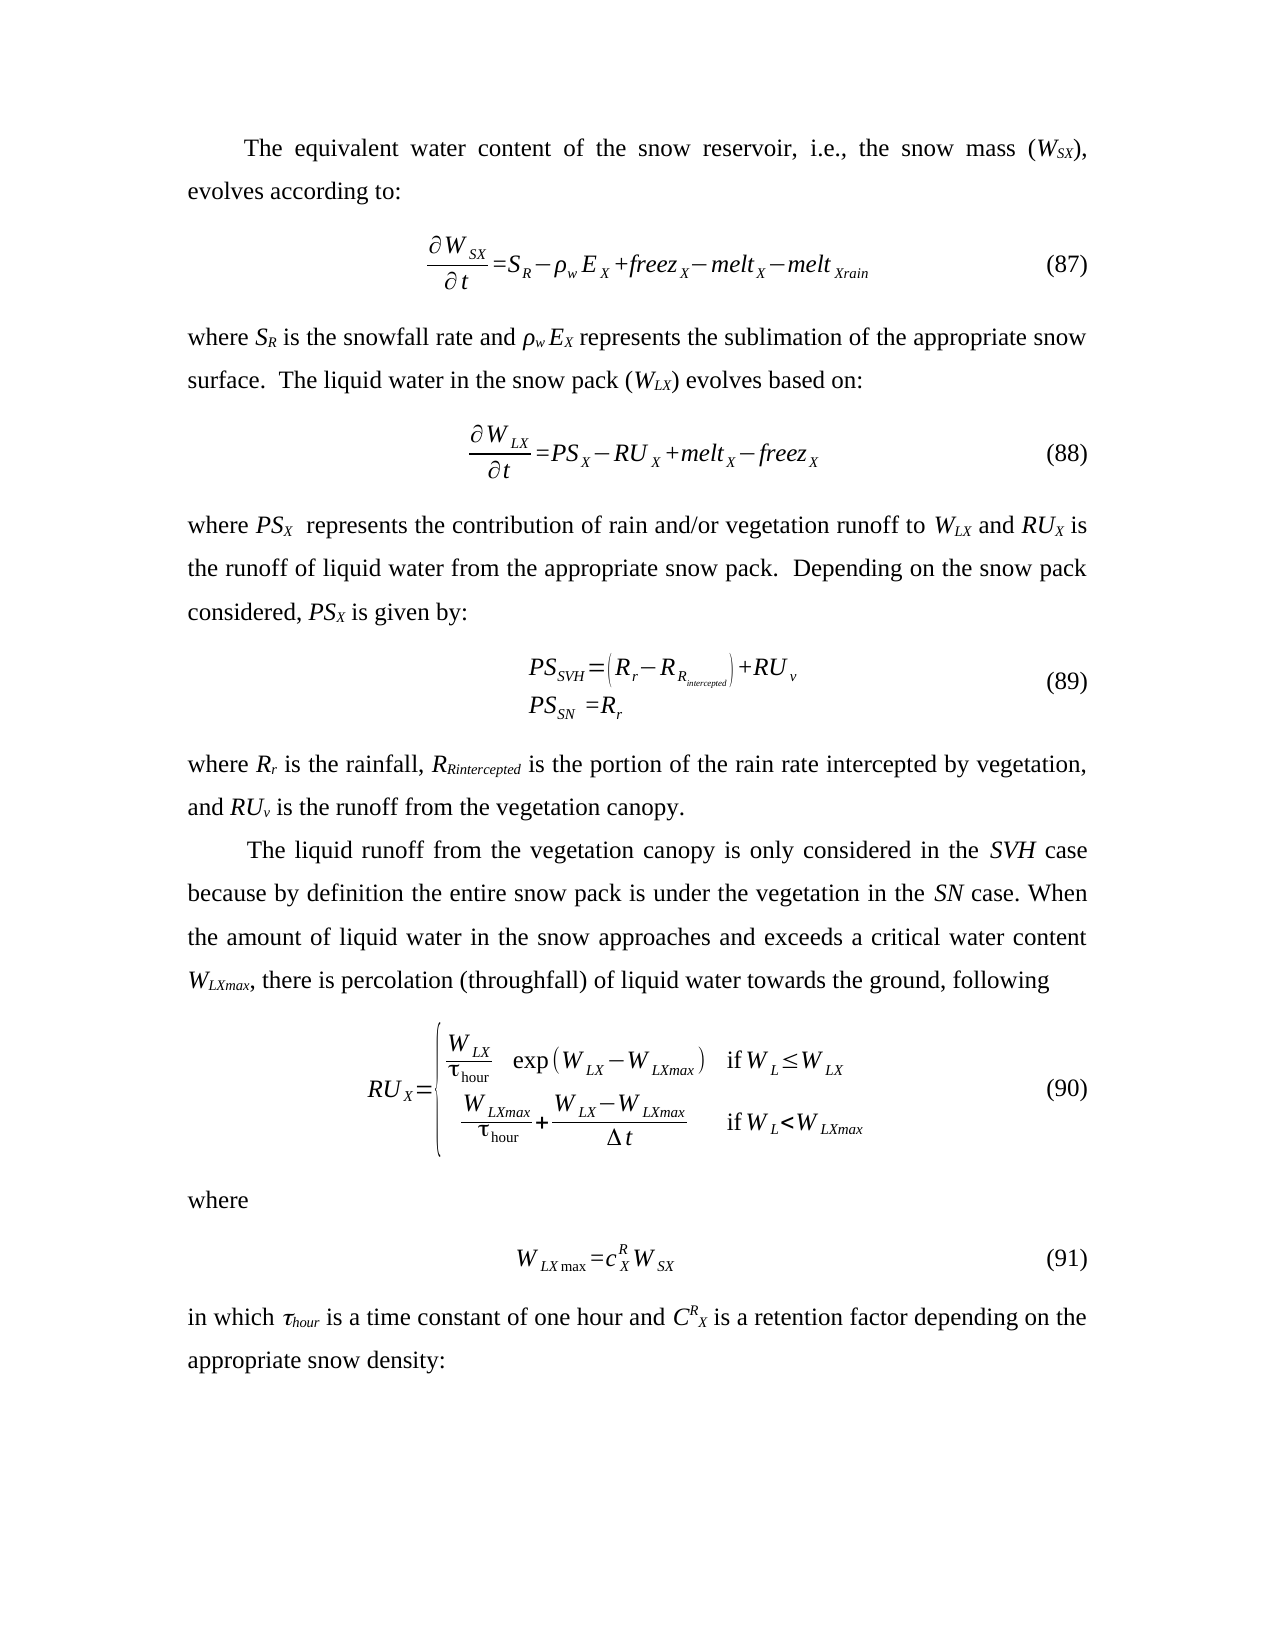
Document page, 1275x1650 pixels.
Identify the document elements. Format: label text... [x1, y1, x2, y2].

text [187, 1240, 509, 1275]
text [187, 421, 461, 483]
text The liquid runoff from the vegetation canopy is only considered in the SVH case because by definition the entire snow pack is under the vegetation in the SN case. When the amount of liquid water in the snow approaches and exceeds a critical water content WLXmax, there is percolation (throughfall) of liquid water towards the ground, following [187, 835, 1087, 993]
text where SR is the snowfall rate and ρw EX represents the sublimation of the appropriate snow surface. The liquid water in the snow pack (WLX) evolves based on: [187, 322, 1087, 394]
text where Rr is the rainfall, RRintercepted is the portion of the rain rate intercepted by vegetation, and RUv is the runoff from the vegetation canopy. [187, 749, 1087, 821]
text (89) [808, 652, 1087, 722]
text (90) [187, 1020, 1087, 1158]
text (91) [683, 1240, 1087, 1275]
text in which hour is a time constant of one hour and CRX is a retention factor depending on the appropriate snow density: [187, 1302, 1087, 1374]
text [187, 652, 521, 722]
text (87) [877, 232, 1087, 295]
text where [187, 1185, 1087, 1213]
text [187, 232, 419, 295]
text (88) [827, 421, 1087, 483]
text The equivalent water content of the snow reservoir, i.e., the snow mass (WSX), evolves according to: [187, 133, 1087, 205]
text where PSX represents the contribution of rain and/or vegetation runoff to WLX and RUX is the runoff of liquid water from the appropriate snow pack. Depending on the snow pack considered, PSX is given by: [187, 510, 1087, 625]
